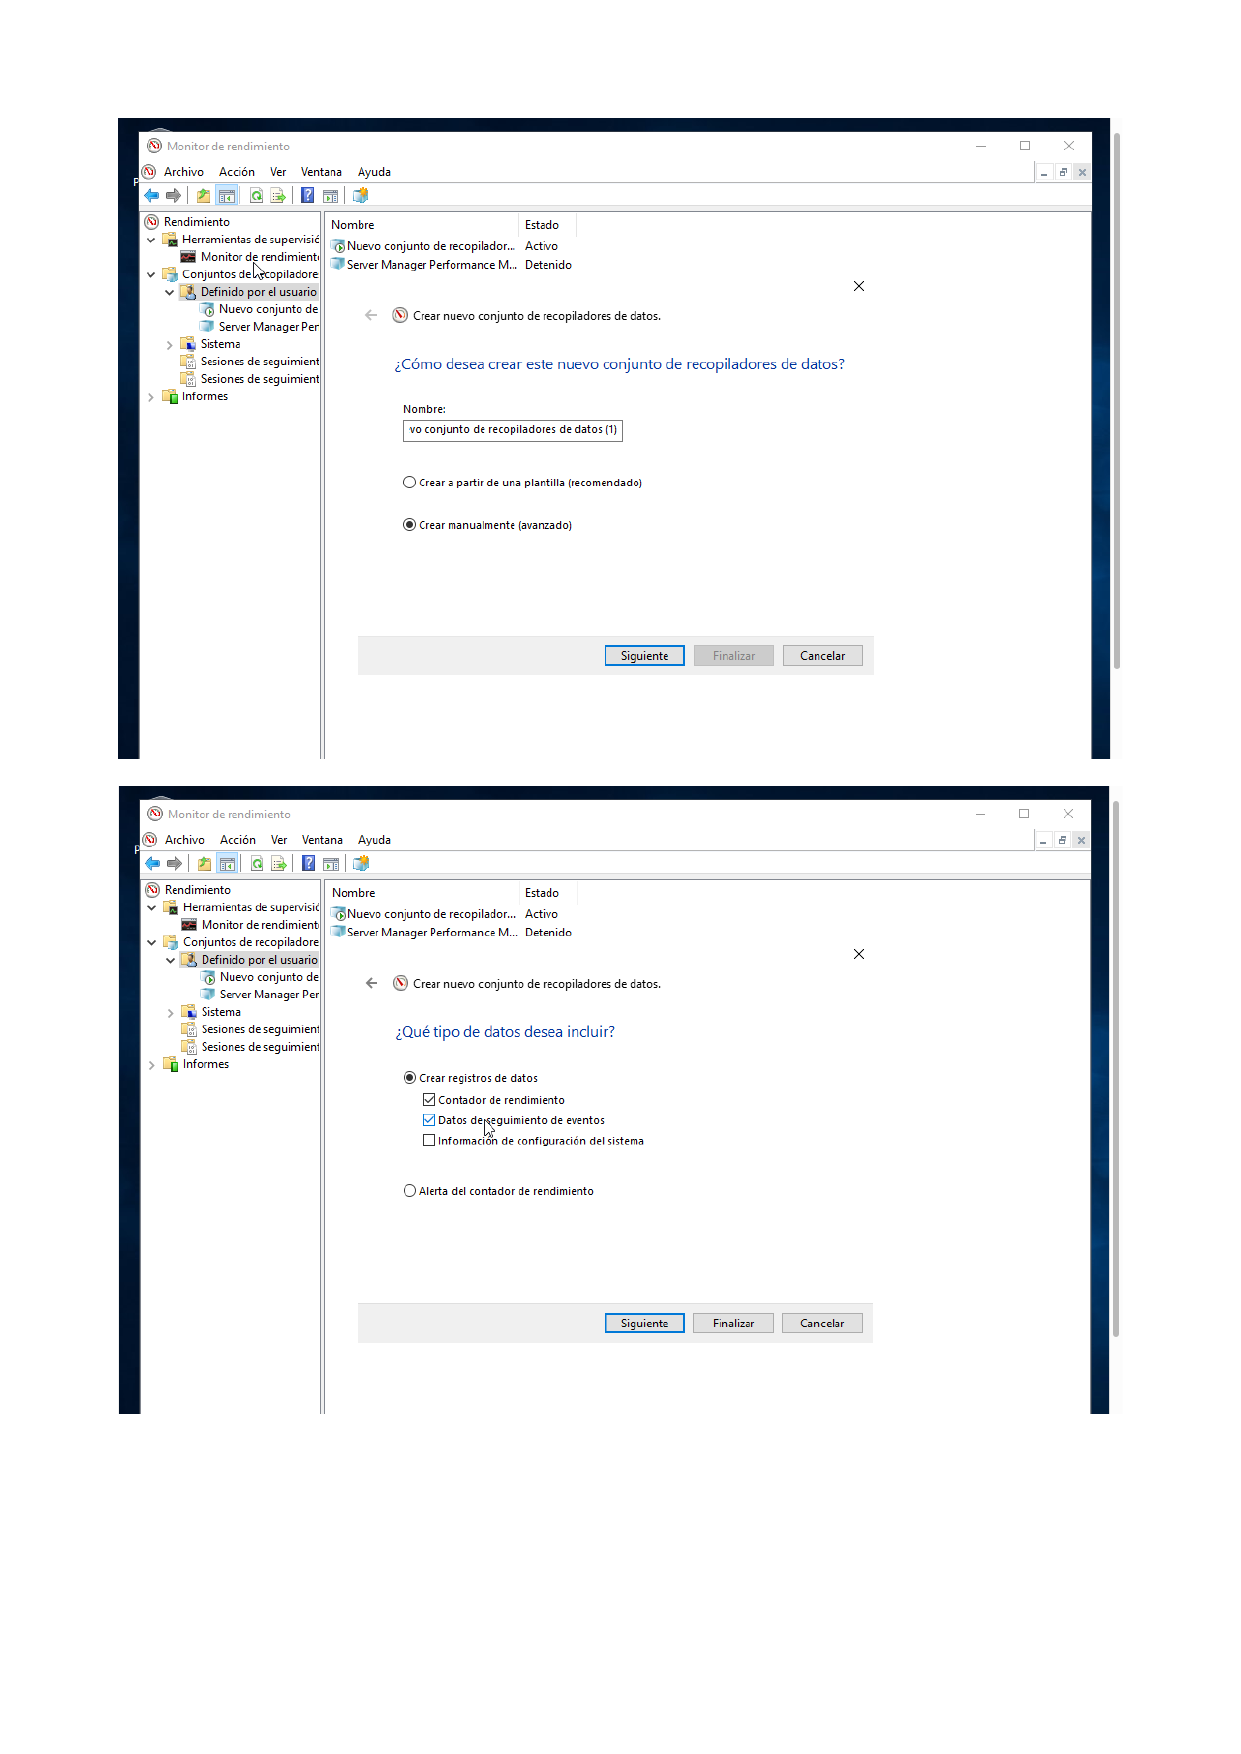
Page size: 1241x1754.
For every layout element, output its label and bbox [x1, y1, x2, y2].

picture [118, 786, 1123, 1414]
picture [118, 118, 1123, 759]
